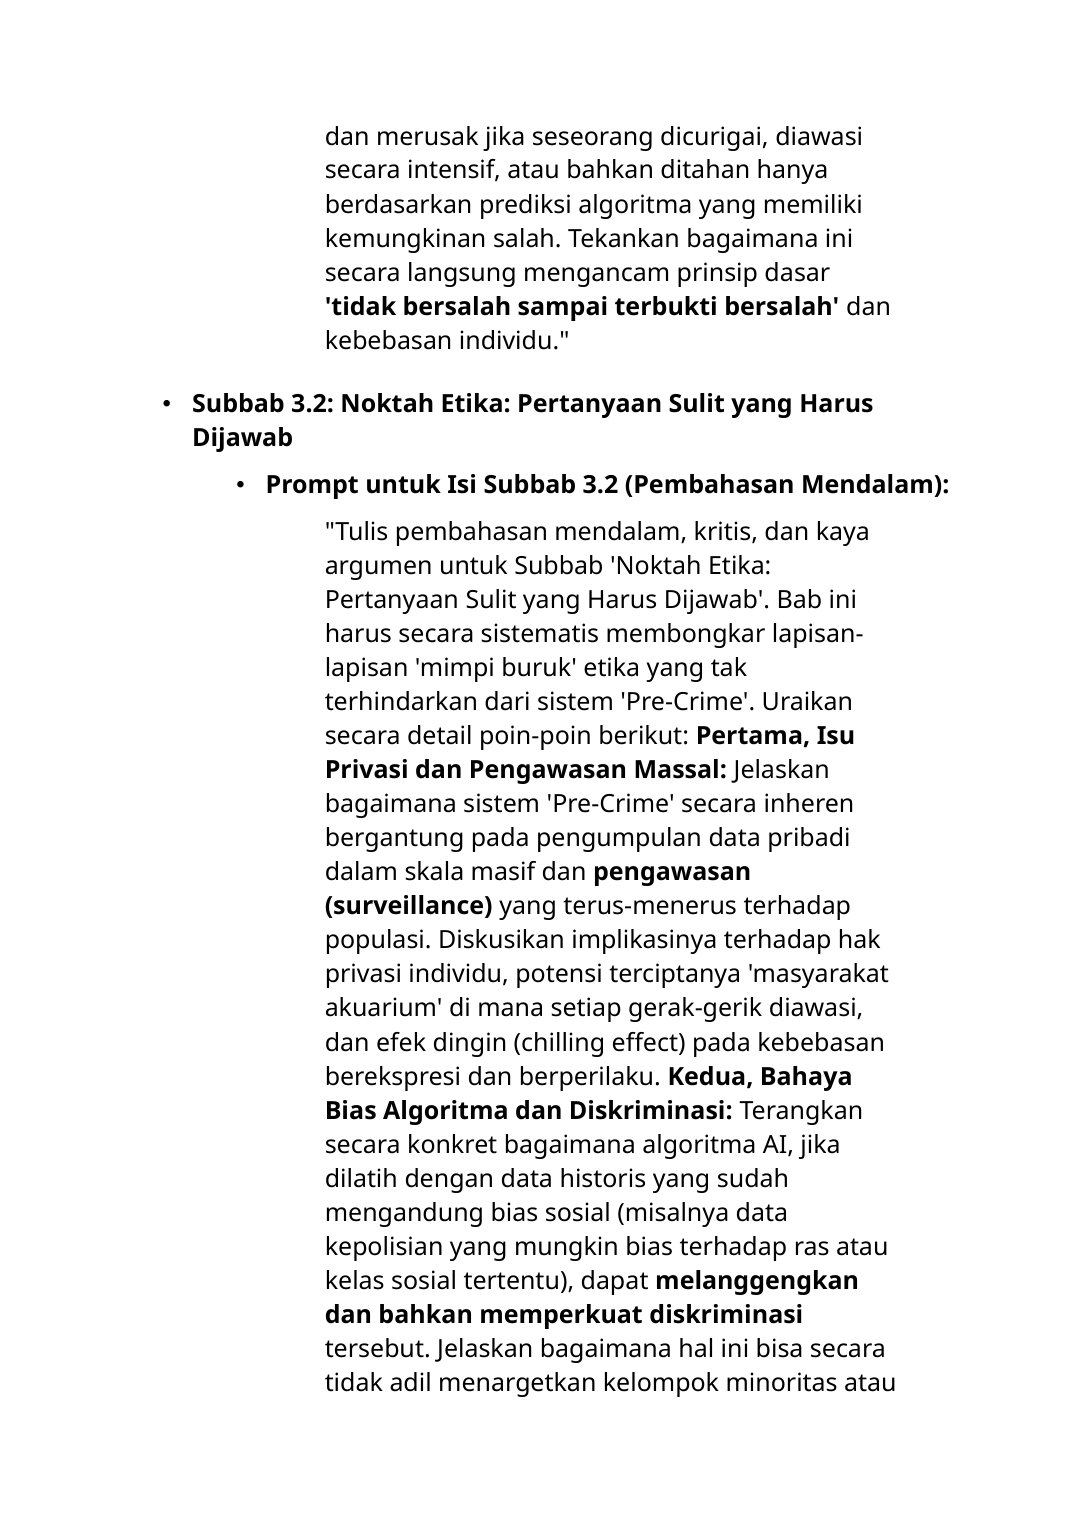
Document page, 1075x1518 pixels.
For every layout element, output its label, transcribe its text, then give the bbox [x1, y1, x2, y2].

list Subbab 3.2: Noktah Etika: Pertanyaan Sulit yang Harus Dijawab [162, 386, 957, 454]
list "Tulis pembahasan mendalam, kritis, dan kaya argumen untuk Subbab 'Noktah Etika: Pertanyaan Sulit yang Harus Dijawab'. Bab ini harus secara sistematis membongkar lapisan-lapisan 'mimpi buruk' etika yang tak terhindarkan dari sistem 'Pre-Crime'. Uraikan secara detail poin-poin berikut: Pertama, Isu Privasi dan Pengawasan Massal: Jelaskan bagaimana sistem 'Pre-Crime' secara inheren bergantung pada pengumpulan data pribadi dalam skala masif dan pengawasan (surveillance) yang terus-menerus terhadap populasi. Diskusikan implikasinya terhadap hak privasi individu, potensi terciptanya 'masyarakat akuarium' di mana setiap gerak-gerik diawasi, dan efek dingin (chilling effect) pada kebebasan berekspresi dan berperilaku. Kedua, Bahaya Bias Algoritma dan Diskriminasi: Terangkan secara konkret bagaimana algoritma AI, jika dilatih dengan data historis yang sudah mengandung bias sosial (misalnya data kepolisian yang mungkin bias terhadap ras atau kelas sosial tertentu), dapat melanggengkan dan bahkan memperkuat diskriminasi tersebut. Jelaskan bagaimana hal ini bisa secara tidak adil menargetkan kelompok minoritas atau [295, 513, 898, 1399]
list dan merusak jika seseorang dicurigai, diawasi secara intensif, atau bahkan ditahan hanya berdasarkan prediksi algoritma yang memiliki kemungkinan salah. Tekankan bagaimana ini secara langsung mengancam prinsip dasar 'tidak bersalah sampai terbukti bersalah' dan kebebasan individu." [295, 118, 898, 357]
list Prompt untuk Isi Subbab 3.2 (Pembahasan Mendalam): [236, 467, 957, 501]
